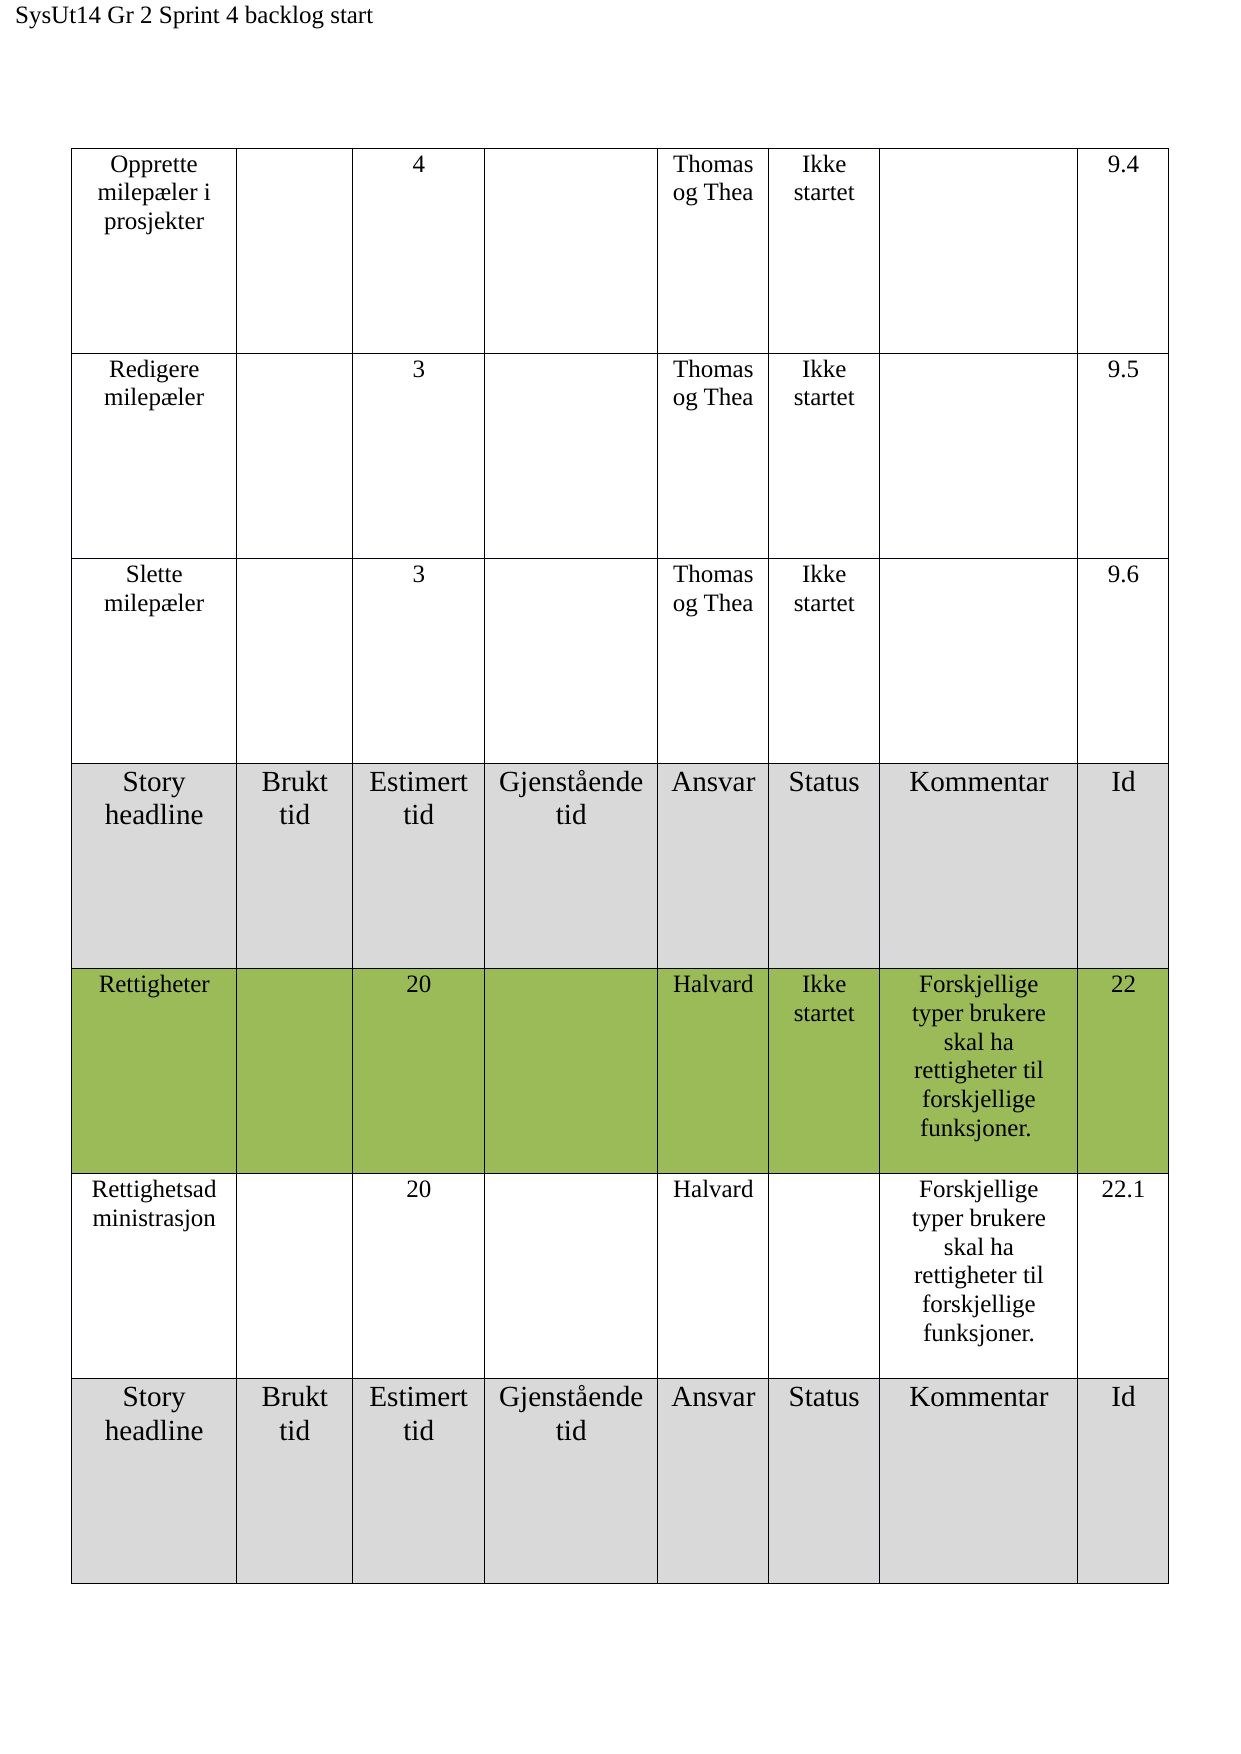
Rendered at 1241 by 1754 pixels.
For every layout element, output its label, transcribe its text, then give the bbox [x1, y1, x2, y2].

table_cell Slette milepæler [72, 559, 236, 763]
table_cell Story headline [72, 1379, 236, 1583]
table_cell Id [1078, 1379, 1168, 1583]
table_cell Ikke startet [769, 969, 879, 1173]
table_cell Ikke startet [769, 354, 879, 558]
table_cell [485, 559, 657, 763]
table_cell 22.1 [1078, 1174, 1168, 1378]
table_cell Gjenstående tid [485, 1379, 657, 1583]
table_cell 9.5 [1078, 354, 1168, 558]
table_cell Ikke startet [769, 559, 879, 763]
table_cell Kommentar [880, 1379, 1077, 1583]
table_cell Rettigheter [72, 969, 236, 1173]
table_cell Status [769, 764, 879, 968]
table_cell Id [1078, 764, 1168, 968]
table_cell Ansvar [658, 764, 768, 968]
table_cell [880, 149, 1077, 353]
table_cell 22 [1078, 969, 1168, 1173]
table_cell [485, 969, 657, 1173]
table_cell 3 [353, 354, 484, 558]
table_cell [237, 354, 352, 558]
table_cell Ikke startet [769, 149, 879, 353]
table_cell 9.6 [1078, 559, 1168, 763]
table_cell [485, 1174, 657, 1378]
table_cell Thomas og Thea [658, 559, 768, 763]
table_cell Estimert tid [353, 764, 484, 968]
table_cell [880, 559, 1077, 763]
table_cell Kommentar [880, 764, 1077, 968]
table_cell Brukt tid [237, 1379, 352, 1583]
table_cell 20 [353, 1174, 484, 1378]
table_cell Forskjellige typer brukere skal ha rettigheter til forskjellige funksjoner. [880, 969, 1077, 1173]
table_cell Estimert tid [353, 1379, 484, 1583]
table_cell [237, 1174, 352, 1378]
table_cell Ansvar [658, 1379, 768, 1583]
table_cell Halvard [658, 969, 768, 1173]
table_cell Status [769, 1379, 879, 1583]
table_cell 4 [353, 149, 484, 353]
table_cell Rettighetsadministrasjon [72, 1174, 236, 1378]
table_cell Brukt tid [237, 764, 352, 968]
table_cell Opprette milepæler i prosjekter [72, 149, 236, 353]
table_cell [237, 969, 352, 1173]
table_cell 20 [353, 969, 484, 1173]
table_cell 3 [353, 559, 484, 763]
table_cell Redigere milepæler [72, 354, 236, 558]
table_cell [485, 354, 657, 558]
table_cell Forskjellige typer brukere skal ha rettigheter til forskjellige funksjoner. [880, 1174, 1077, 1378]
table_cell Story headline [72, 764, 236, 968]
table_cell Thomas og Thea [658, 149, 768, 353]
table_cell [769, 1174, 879, 1378]
table_cell [237, 559, 352, 763]
table_cell [237, 149, 352, 353]
table_cell [880, 354, 1077, 558]
table_cell 9.4 [1078, 149, 1168, 353]
table_cell Halvard [658, 1174, 768, 1378]
table_cell Thomas og Thea [658, 354, 768, 558]
table_cell [485, 149, 657, 353]
table_cell Gjenstående tid [485, 764, 657, 968]
